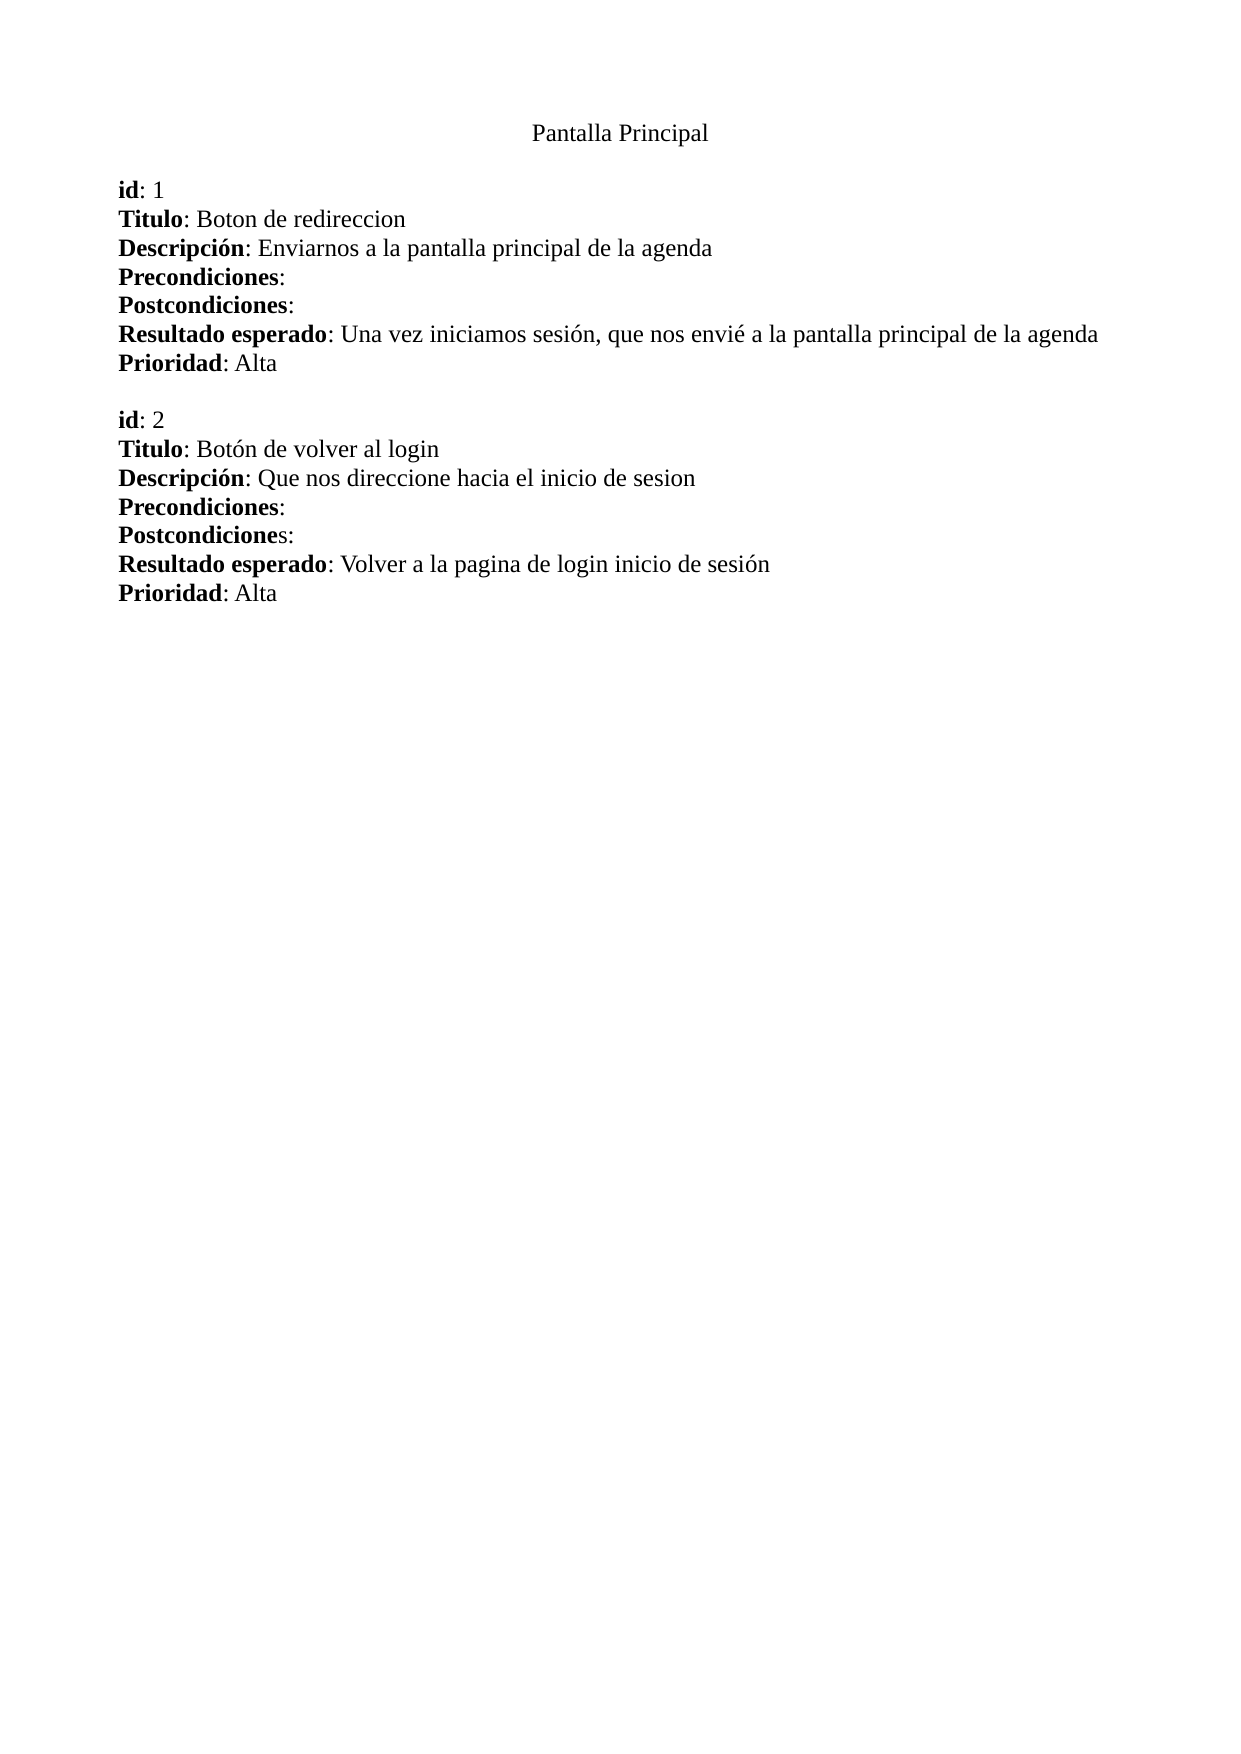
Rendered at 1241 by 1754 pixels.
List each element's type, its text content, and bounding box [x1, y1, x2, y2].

text Pantalla Principal [118, 118, 1122, 147]
text Descripción: Que nos direccione hacia el inicio de sesion [118, 463, 1122, 492]
text Prioridad: Alta [118, 348, 1122, 377]
text Precondiciones: [118, 262, 1122, 291]
text Precondiciones: [118, 492, 1122, 521]
text Resultado esperado: Volver a la pagina de login inicio de sesión [118, 549, 1122, 578]
text Descripción: Enviarnos a la pantalla principal de la agenda [118, 233, 1122, 262]
text Titulo: Boton de redireccion [118, 204, 1122, 233]
text id: 2 [118, 406, 1122, 434]
text id: 1 [118, 176, 1122, 204]
text Resultado esperado: Una vez iniciamos sesión, que nos envié a la pantalla principal de la agenda [118, 319, 1122, 348]
text Prioridad: Alta [118, 578, 1122, 607]
text Postcondiciones: [118, 291, 1122, 319]
text Postcondiciones: [118, 521, 1122, 549]
text Titulo: Botón de volver al login [118, 434, 1122, 463]
